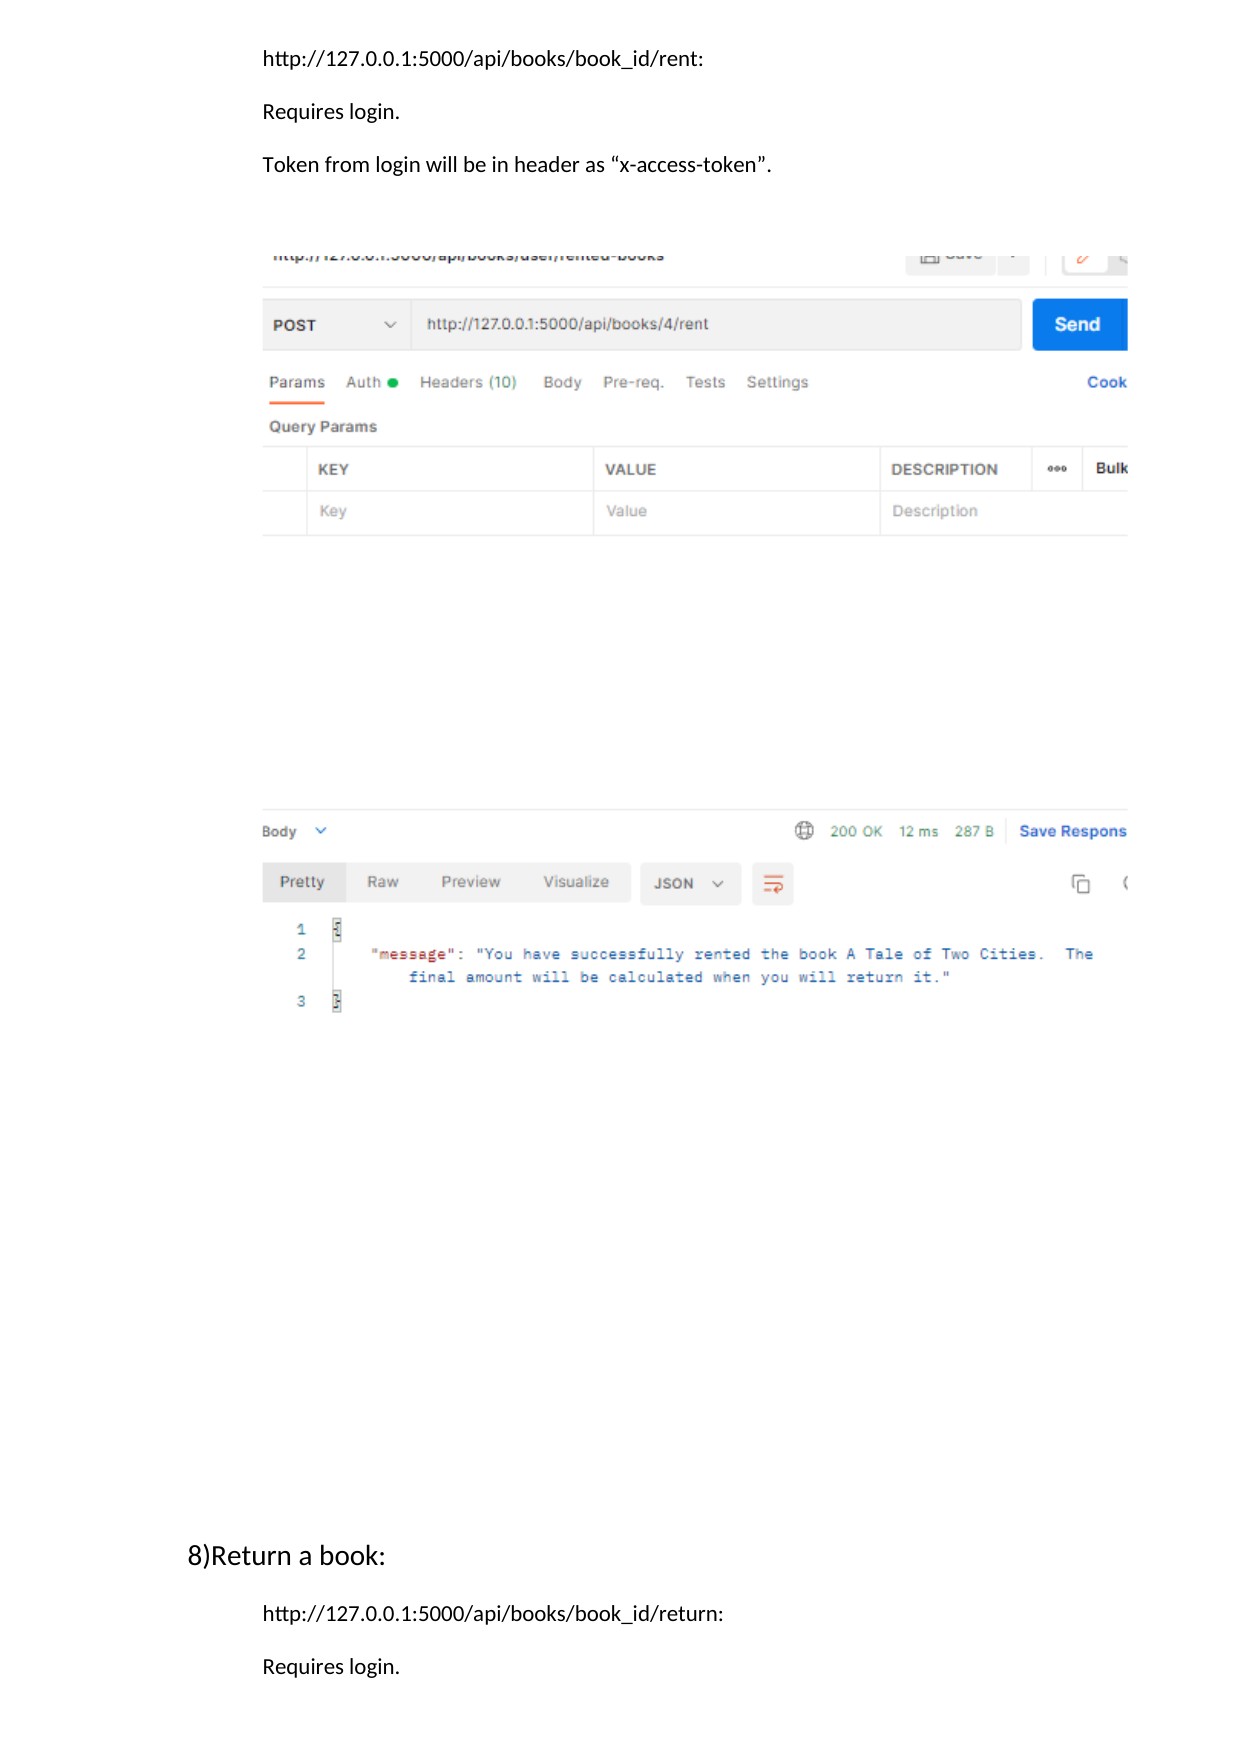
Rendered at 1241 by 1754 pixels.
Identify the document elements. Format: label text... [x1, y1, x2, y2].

text Requires login. [187, 97, 1053, 125]
text http://127.0.0.1:5000/api/books/book_id/rent: [187, 44, 1053, 72]
text http://127.0.0.1:5000/api/books/book_id/return: [187, 1599, 1053, 1627]
text Token from login will be in header as “x-access-token”. [187, 150, 1053, 178]
text Requires login. [187, 1652, 1053, 1680]
text 8)Return a book: [187, 1537, 1053, 1573]
